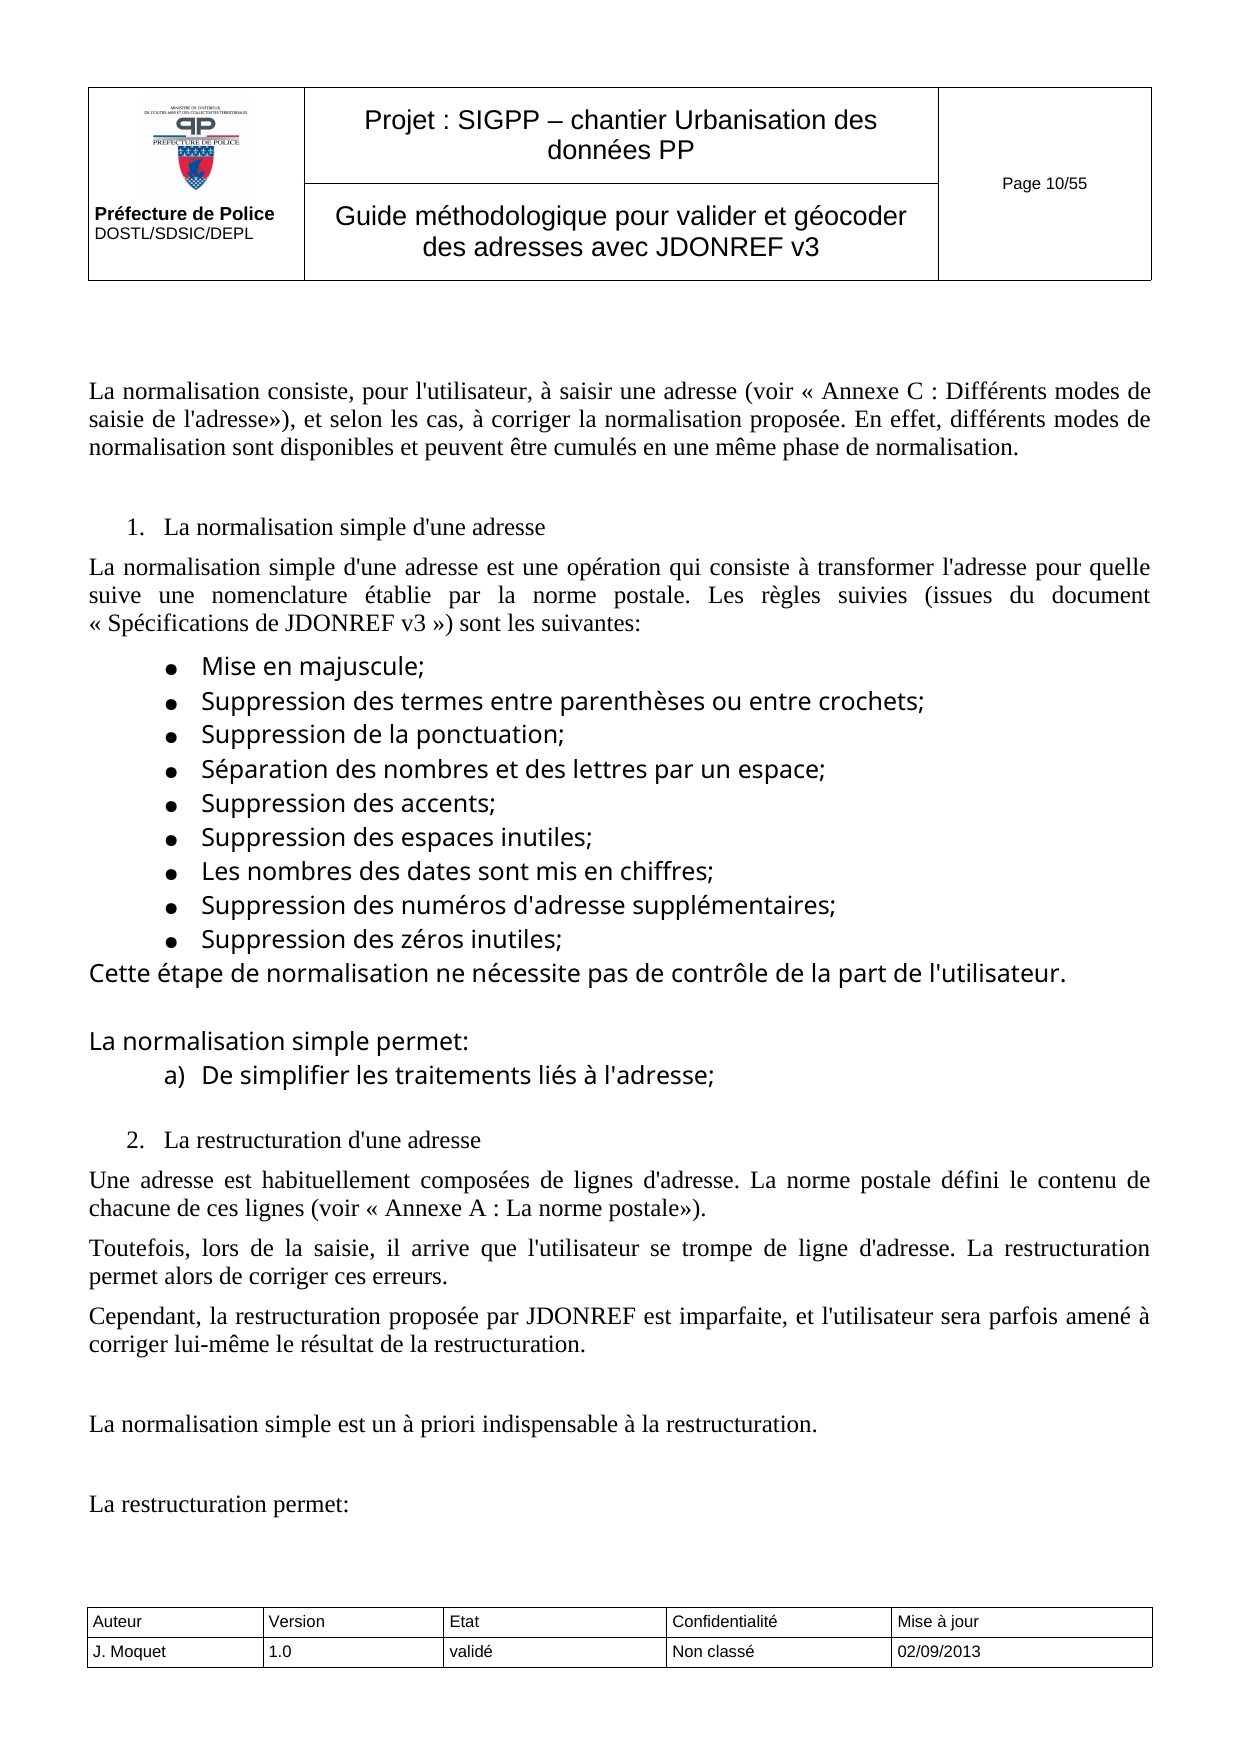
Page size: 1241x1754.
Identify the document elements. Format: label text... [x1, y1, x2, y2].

list Séparation des nombres et des lettres par un espace; [163, 751, 1152, 785]
text La normalisation simple est un à priori indispensable à la restructuration. [88, 1410, 1152, 1438]
list Suppression des termes entre parenthèses ou entre crochets; [163, 683, 1152, 717]
text La normalisation simple d'une adresse est une opération qui consiste à transformer l'adresse pour quelle suive une nomenclature établie par la norme postale. Les règles suivies (issues du document « Spécifications de JDONREF v3 ») sont les suivantes: [88, 553, 1152, 637]
text Cette étape de normalisation ne nécessite pas de contrôle de la part de l'utilisateur. [88, 956, 1152, 990]
list Suppression des accents; [163, 785, 1152, 819]
list Mise en majuscule; [163, 649, 1152, 683]
text La normalisation consiste, pour l'utilisateur, à saisir une adresse (voir « Annexe C : Différents modes de saisie de l'adresse»), et selon les cas, à corriger la normalisation proposée. En effet, différents modes de normalisation sont disponibles et peuvent être cumulés en une même phase de normalisation. [88, 377, 1152, 461]
text La restructuration permet: [88, 1491, 1152, 1518]
list La normalisation simple d'une adresse [126, 513, 1152, 541]
list Suppression de la ponctuation; [163, 717, 1152, 751]
text La normalisation simple permet: [88, 1024, 1152, 1058]
text Cependant, la restructuration proposée par JDONREF est imparfaite, et l'utilisateur sera parfois amené à corriger lui-même le résultat de la restructuration. [88, 1302, 1152, 1357]
list Suppression des espaces inutiles; [163, 819, 1152, 853]
list Suppression des numéros d'adresse supplémentaires; [163, 887, 1152, 922]
list La restructuration d'une adresse [126, 1126, 1152, 1154]
text Toutefois, lors de la saisie, il arrive que l'utilisateur se trompe de ligne d'adresse. La restructuration permet alors de corriger ces erreurs. [88, 1234, 1152, 1289]
list Les nombres des dates sont mis en chiffres; [163, 853, 1152, 887]
picture [141, 92, 252, 203]
list Suppression des zéros inutiles; [163, 922, 1152, 956]
list De simplifier les traitements liés à l'adresse; [163, 1058, 1152, 1092]
text Une adresse est habituellement composées de lignes d'adresse. La norme postale défini le contenu de chacune de ces lignes (voir « Annexe A : La norme postale»). [88, 1166, 1152, 1222]
